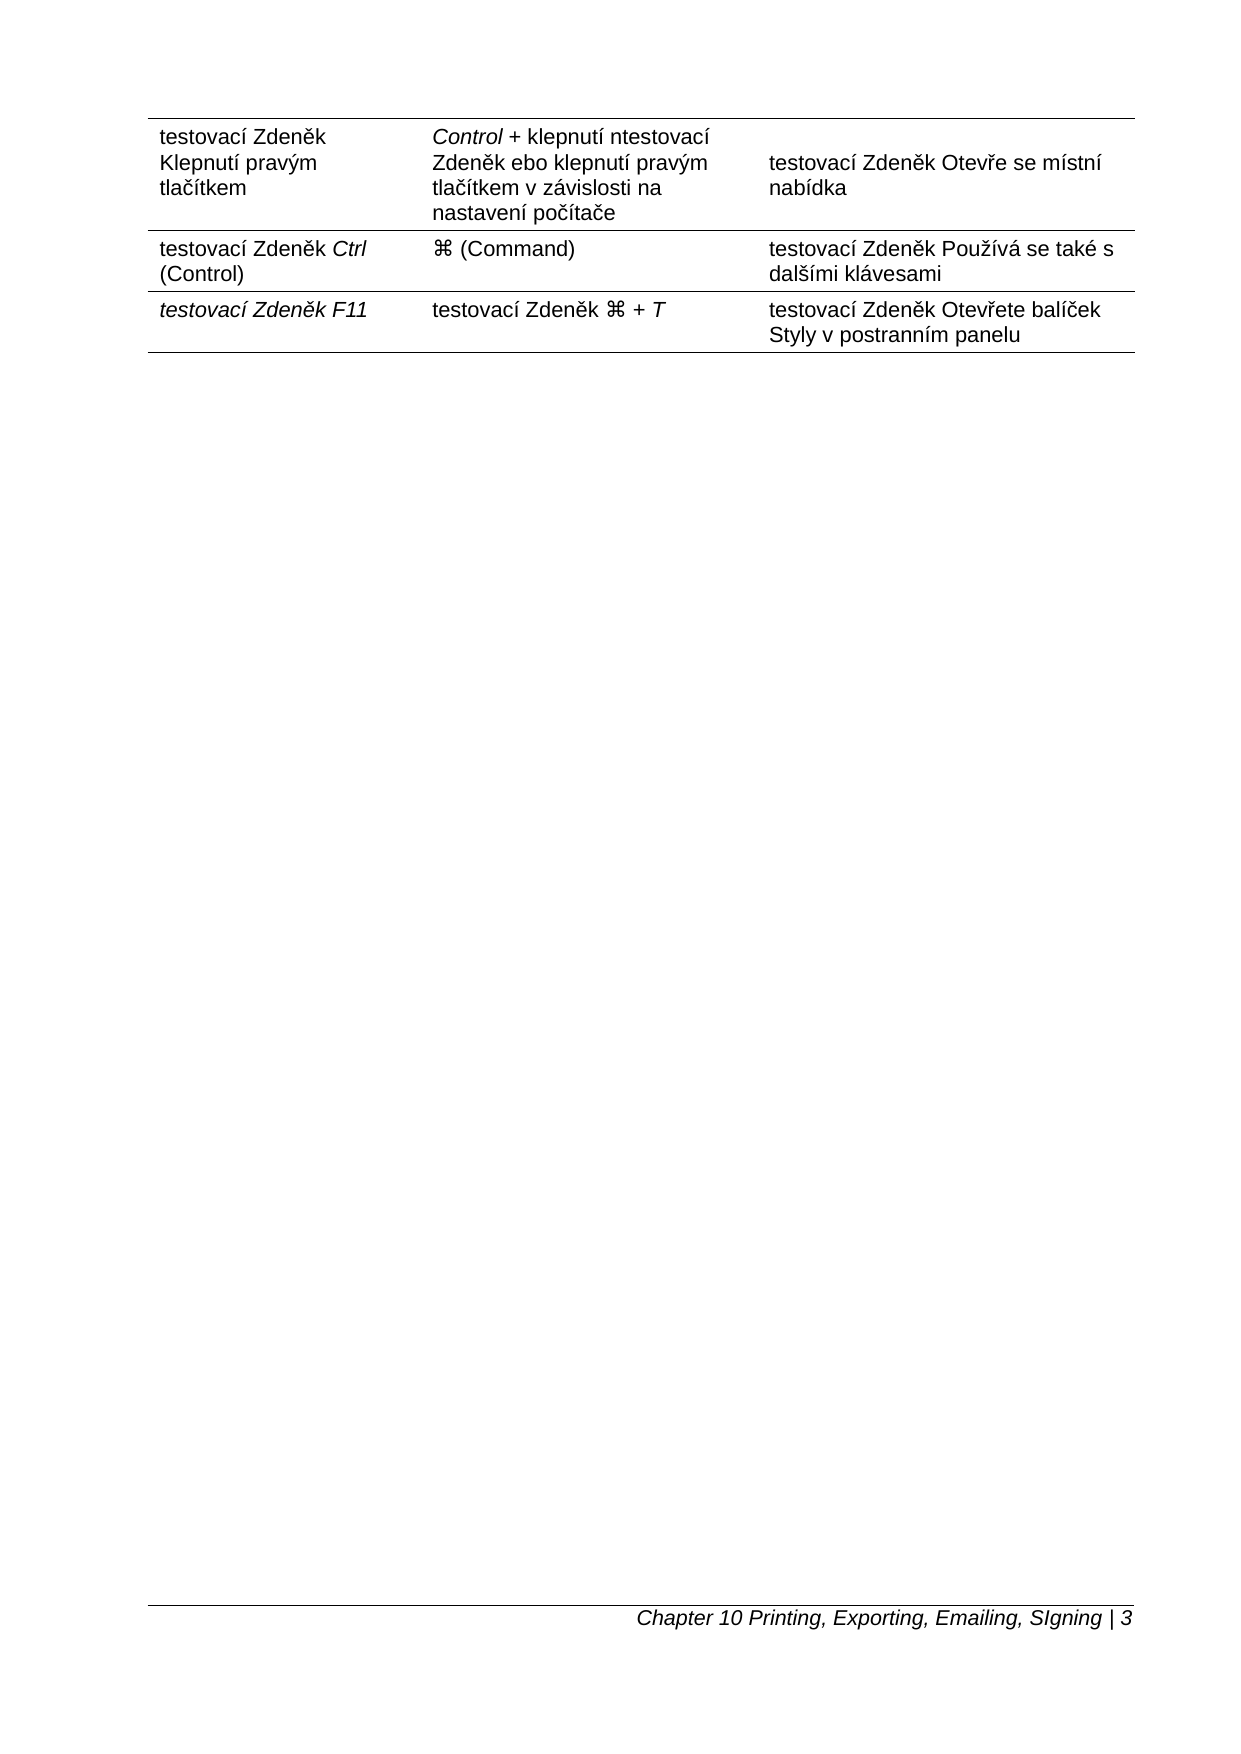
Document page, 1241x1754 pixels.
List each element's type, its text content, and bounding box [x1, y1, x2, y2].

table_cell ⌘ (Command) [420, 231, 757, 291]
table_cell testovací Zdeněk F11 [148, 292, 420, 352]
table_cell testovací Zdeněk Otevře se místní nabídka [757, 119, 1135, 230]
table_cell testovací Zdeněk ⌘ + T [420, 292, 757, 352]
table_cell Control + klepnutí ntestovací Zdeněk ebo klepnutí pravým tlačítkem v závislosti na nastavení počítače [420, 119, 757, 230]
table_cell testovací Zdeněk Ctrl (Control) [148, 231, 420, 291]
table_cell testovací Zdeněk Používá se také s dalšími klávesami [757, 231, 1135, 291]
table_cell testovací Zdeněk Otevřete balíček Styly v postranním panelu [757, 292, 1135, 352]
table_cell testovací Zdeněk Klepnutí pravým tlačítkem [148, 119, 420, 230]
